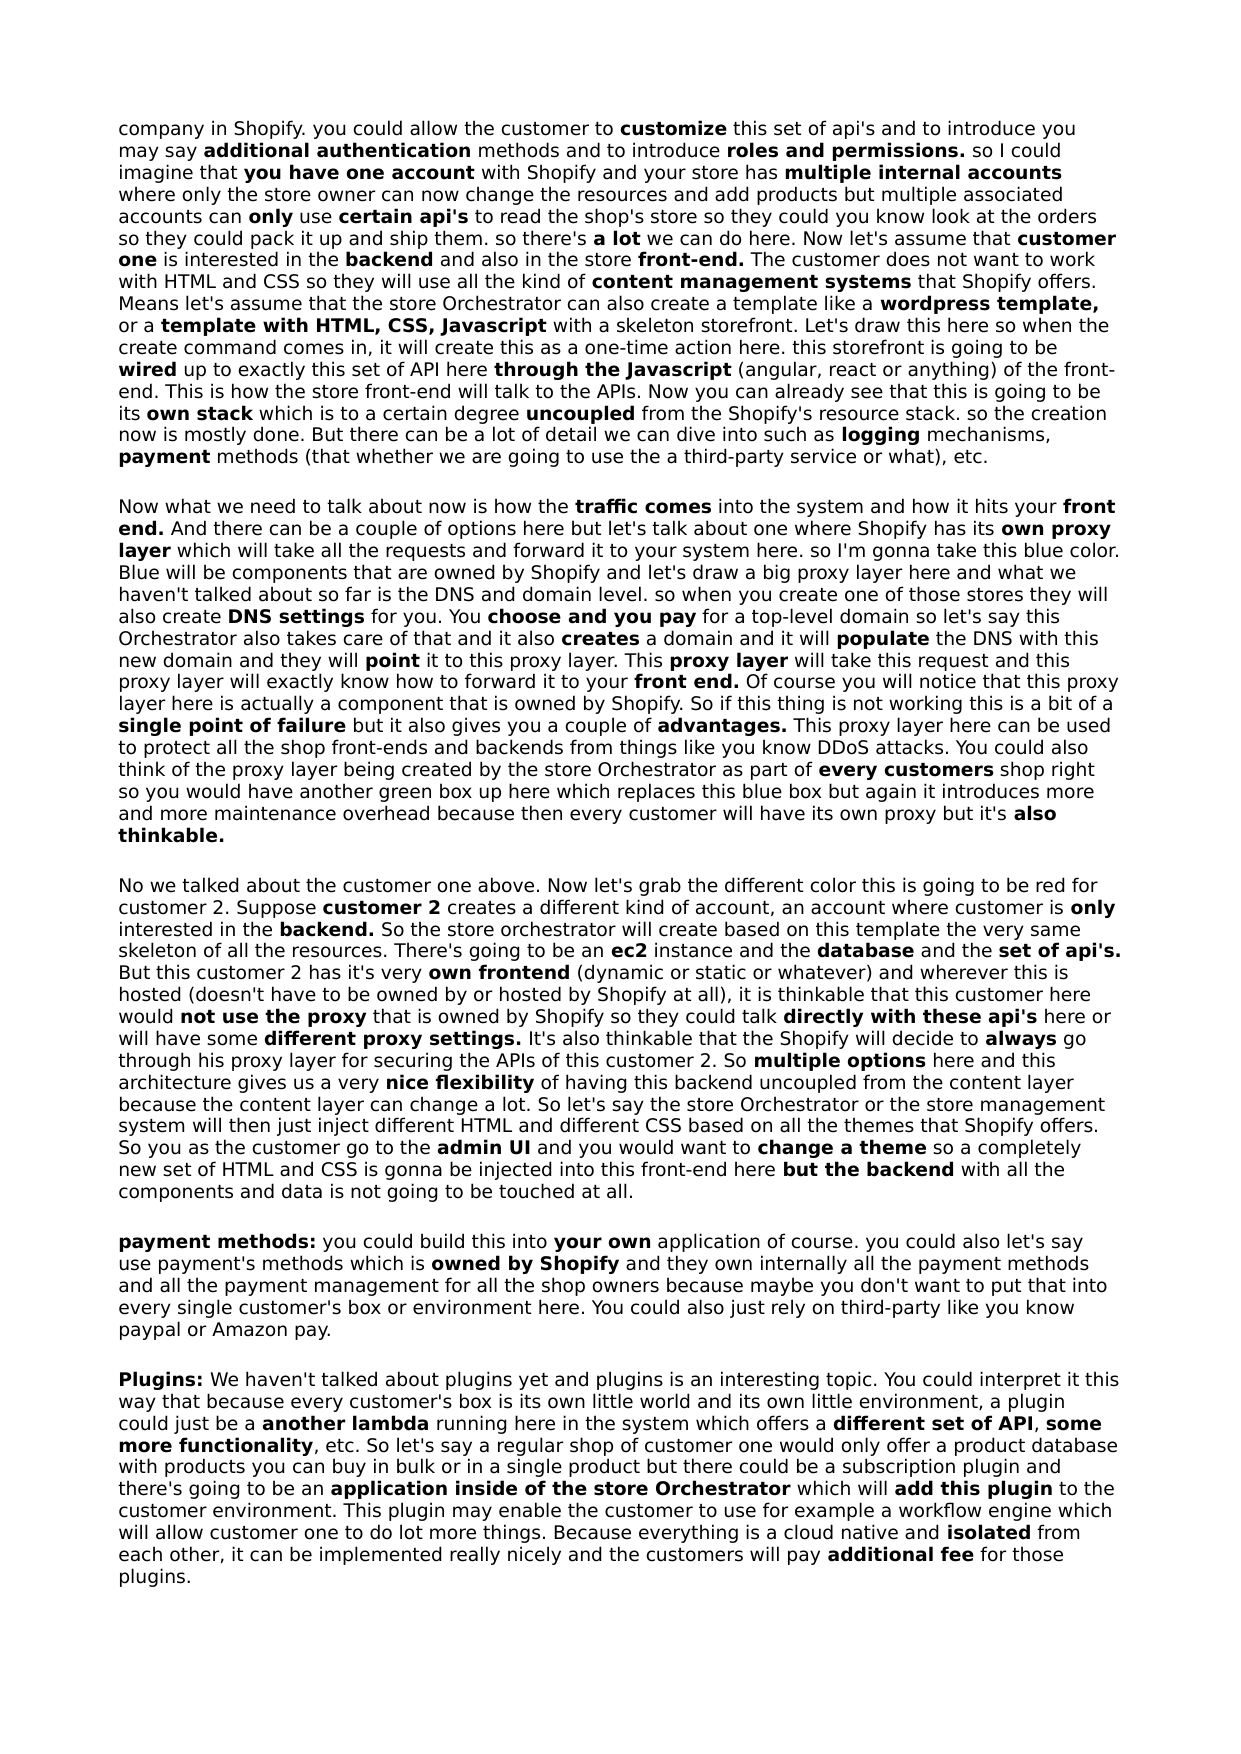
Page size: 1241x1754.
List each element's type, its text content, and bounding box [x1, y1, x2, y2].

text Now what we need to talk about now is how the traffic comes into the system and how it hits your front end. And there can be a couple of options here but let's talk about one where Shopify has its own proxy layer which will take all the requests and forward it to your system here. so I'm gonna take this blue color. Blue will be components that are owned by Shopify and let's draw a big proxy layer here and what we haven't talked about so far is the DNS and domain level. so when you create one of those stores they will also create DNS settings for you. You choose and you pay for a top-level domain so let's say this Orchestrator also takes care of that and it also creates a domain and it will populate the DNS with this new domain and they will point it to this proxy layer. This proxy layer will take this request and this proxy layer will exactly know how to forward it to your front end. Of course you will notice that this proxy layer here is actually a component that is owned by Shopify. So if this thing is not working this is a bit of a single point of failure but it also gives you a couple of advantages. This proxy layer here can be used to protect all the shop front-ends and backends from things like you know DDoS attacks. You could also think of the proxy layer being created by the store Orchestrator as part of every customers shop right so you would have another green box up here which replaces this blue box but again it introduces more and more maintenance overhead because then every customer will have its own proxy but it's also thinkable. [118, 496, 1122, 846]
text Plugins: We haven't talked about plugins yet and plugins is an interesting topic. You could interpret it this way that because every customer's box is its own little world and its own little environment, a plugin could just be a another lambda running here in the system which offers a different set of API, some more functionality, etc. So let's say a regular shop of customer one would only offer a product database with products you can buy in bulk or in a single product but there could be a subscription plugin and there's going to be an application inside of the store Orchestrator which will add this plugin to the customer environment. This plugin may enable the customer to use for example a workflow engine which will allow customer one to do lot more things. Because everything is a cloud native and isolated from each other, it can be implemented really nicely and the customers will pay additional fee for those plugins. [118, 1369, 1122, 1588]
text No we talked about the customer one above. Now let's grab the different color this is going to be red for customer 2. Suppose customer 2 creates a different kind of account, an account where customer is only interested in the backend. So the store orchestrator will create based on this template the very same skeleton of all the resources. There's going to be an ec2 instance and the database and the set of api's. But this customer 2 has it's very own frontend (dynamic or static or whatever) and wherever this is hosted (doesn't have to be owned by or hosted by Shopify at all), it is thinkable that this customer here would not use the proxy that is owned by Shopify so they could talk directly with these api's here or will have some different proxy settings. It's also thinkable that the Shopify will decide to always go through his proxy layer for securing the APIs of this customer 2. So multiple options here and this architecture gives us a very nice flexibility of having this backend uncoupled from the content layer because the content layer can change a lot. So let's say the store Orchestrator or the store management system will then just inject different HTML and different CSS based on all the themes that Shopify offers. So you as the customer go to the admin UI and you would want to change a theme so a completely new set of HTML and CSS is gonna be injected into this front-end here but the backend with all the components and data is not going to be touched at all. [118, 875, 1122, 1203]
text company in Shopify. you could allow the customer to customize this set of api's and to introduce you may say additional authentication methods and to introduce roles and permissions. so I could imagine that you have one account with Shopify and your store has multiple internal accounts where only the store owner can now change the resources and add products but multiple associated accounts can only use certain api's to read the shop's store so they could you know look at the orders so they could pack it up and ship them. so there's a lot we can do here. Now let's assume that customer one is interested in the backend and also in the store front-end. The customer does not want to work with HTML and CSS so they will use all the kind of content management systems that Shopify offers. Means let's assume that the store Orchestrator can also create a template like a wordpress template, or a template with HTML, CSS, Javascript with a skeleton storefront. Let's draw this here so when the create command comes in, it will create this as a one-time action here. this storefront is going to be wired up to exactly this set of API here through the Javascript (angular, react or anything) of the front-end. This is how the store front-end will talk to the APIs. Now you can already see that this is going to be its own stack which is to a certain degree uncoupled from the Shopify's resource stack. so the creation now is mostly done. But there can be a lot of detail we can dive into such as logging mechanisms, payment methods (that whether we are going to use the a third-party service or what), etc. [118, 118, 1122, 468]
text payment methods: you could build this into your own application of course. you could also let's say use payment's methods which is owned by Shopify and they own internally all the payment methods and all the payment management for all the shop owners because maybe you don't want to put that into every single customer's box or environment here. You could also just rely on third-party like you know paypal or Amazon pay. [118, 1231, 1122, 1341]
